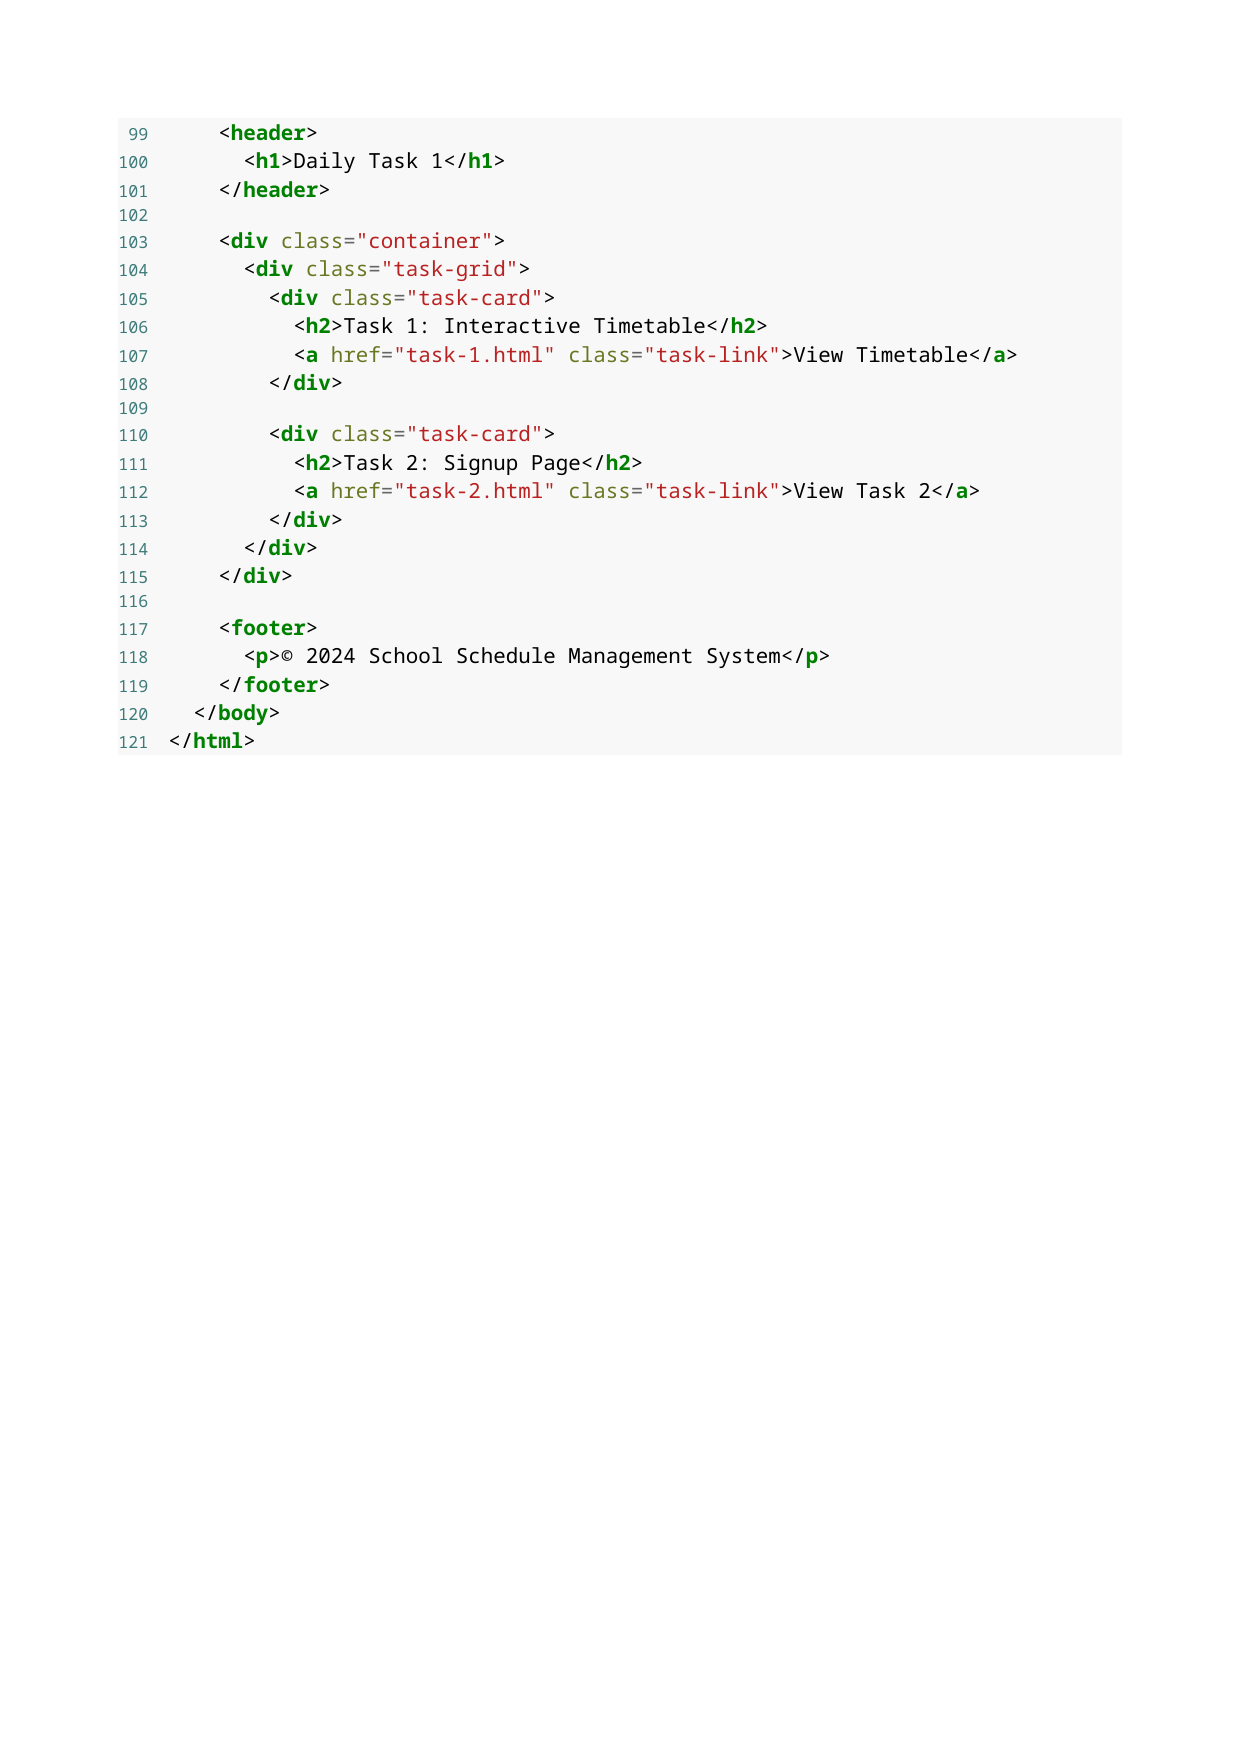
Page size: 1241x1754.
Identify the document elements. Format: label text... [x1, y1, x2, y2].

text 117 <footer> [118, 613, 1122, 641]
text 112 <a href="task-2.html" class="task-link">View Task 2</a> [118, 476, 1122, 505]
text 105 <div class="task-card"> [118, 283, 1122, 311]
text 118 <p>© 2024 School Schedule Management System</p> [118, 641, 1122, 670]
text 119 </footer> [118, 670, 1122, 698]
text 116 [118, 590, 1122, 613]
text 111 <h2>Task 2: Signup Page</h2> [118, 448, 1122, 476]
text 109 [118, 397, 1122, 419]
text 107 <a href="task-1.html" class="task-link">View Timetable</a> [118, 340, 1122, 368]
text 120 </body> [118, 698, 1122, 727]
text 104 <div class="task-grid"> [118, 254, 1122, 283]
text 101 </header> [118, 175, 1122, 203]
text 99 <header> [118, 118, 1122, 147]
text 110 <div class="task-card"> [118, 419, 1122, 448]
text 103 <div class="container"> [118, 226, 1122, 254]
text 121 </html> [118, 727, 1122, 755]
text 113 </div> [118, 505, 1122, 533]
text 108 </div> [118, 368, 1122, 397]
text 100 <h1>Daily Task 1</h1> [118, 147, 1122, 175]
text 114 </div> [118, 533, 1122, 562]
text 106 <h2>Task 1: Interactive Timetable</h2> [118, 311, 1122, 340]
text 102 [118, 203, 1122, 226]
text 115 </div> [118, 562, 1122, 590]
